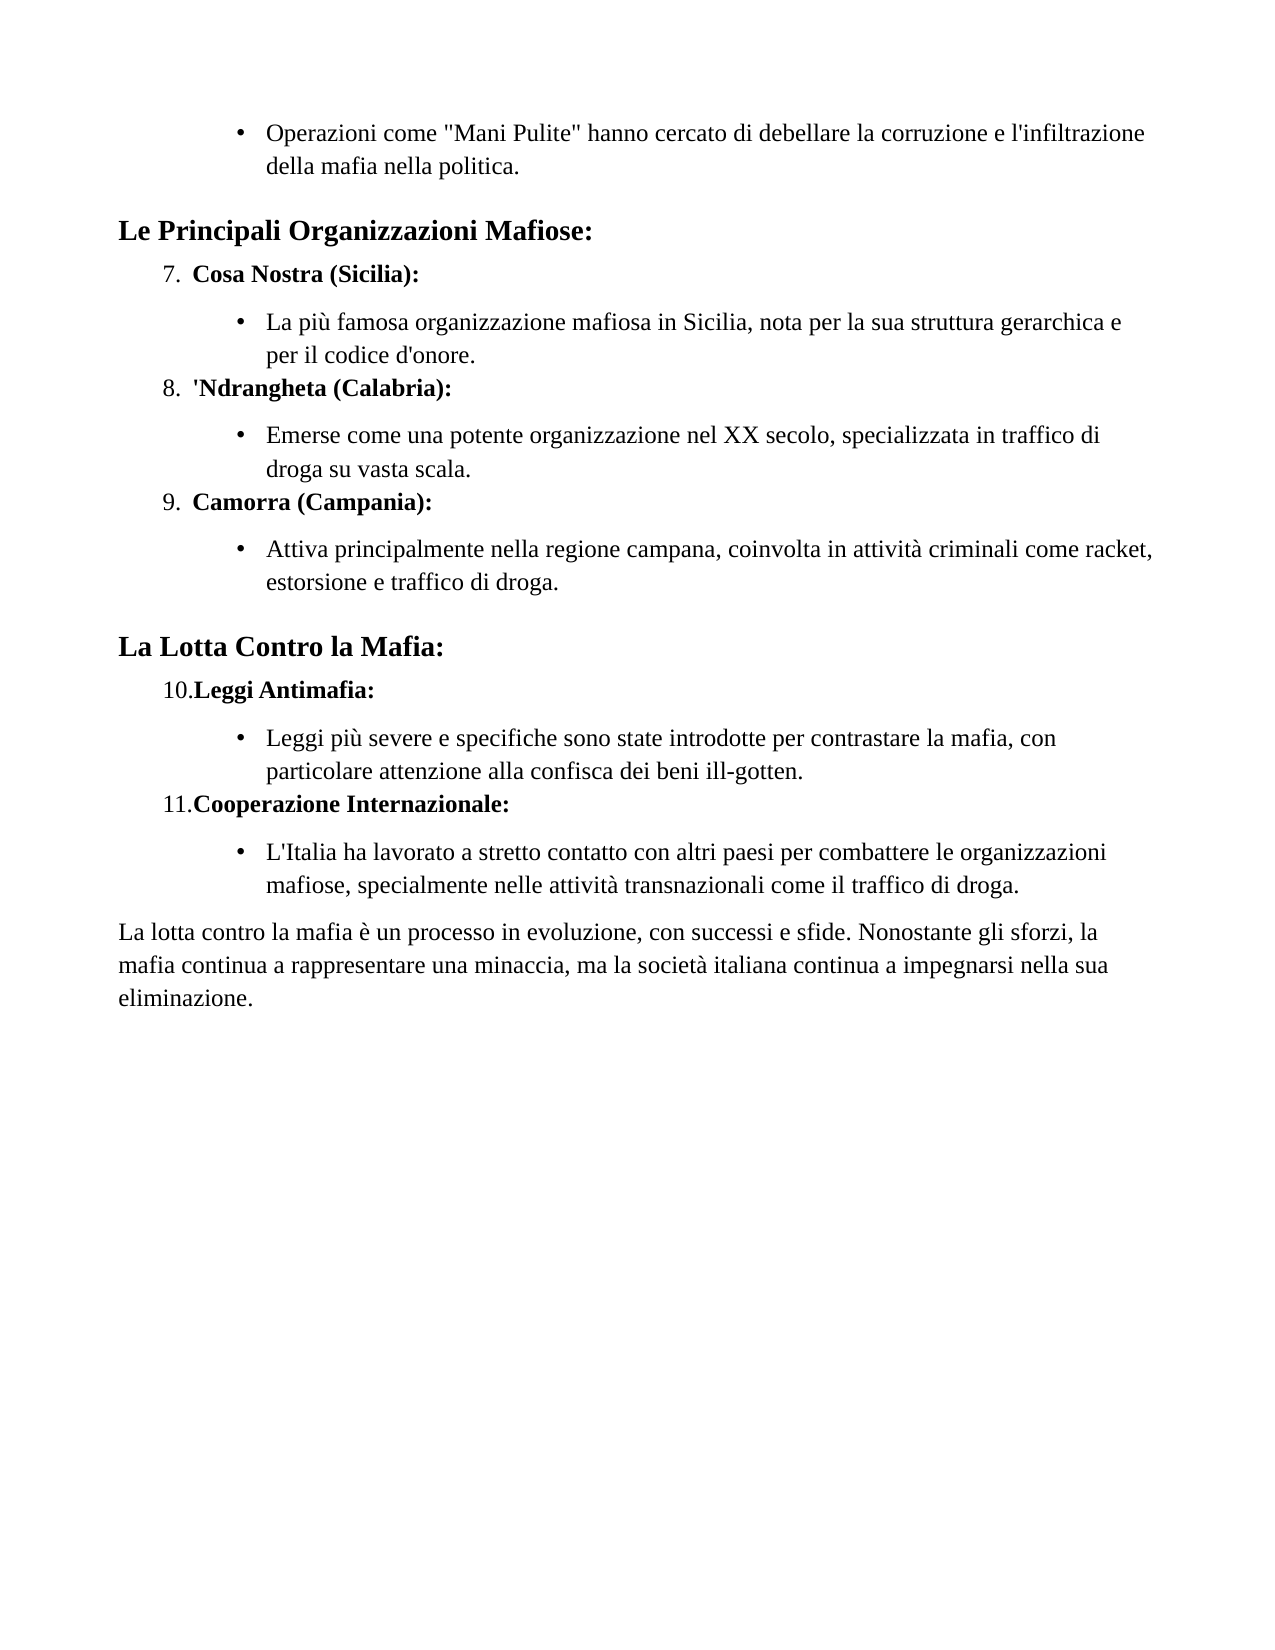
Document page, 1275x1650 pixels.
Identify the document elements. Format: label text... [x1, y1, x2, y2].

list Emerse come una potente organizzazione nel XX secolo, specializzata in traffico di droga su vasta scala. [236, 421, 1157, 482]
list Attiva principalmente nella regione campana, coinvolta in attività criminali come racket, estorsione e traffico di droga. [236, 534, 1157, 596]
list Leggi più severe e specifiche sono state introdotte per contrastare la mafia, con particolare attenzione alla confisca dei beni ill-gotten. [236, 723, 1157, 785]
list Cosa Nostra (Sicilia): [162, 259, 1157, 288]
list Operazioni come "Mani Pulite" hanno cercato di debellare la corruzione e l'infiltrazione della mafia nella politica. [236, 118, 1157, 180]
list Leggi Antimafia: [162, 676, 1157, 704]
list 'Ndrangheta (Calabria): [162, 373, 1157, 402]
list Cooperazione Internazionale: [162, 789, 1157, 818]
text La lotta contro la mafia è un processo in evoluzione, con successi e sfide. Nonostante gli sforzi, la mafia continua a rappresentare una minaccia, ma la società italiana continua a impegnarsi nella sua eliminazione. [118, 917, 1157, 1012]
list L'Italia ha lavorato a stretto contatto con altri paesi per combattere le organizzazioni mafiose, specialmente nelle attività transnazionali come il traffico di droga. [236, 837, 1157, 898]
list Camorra (Campania): [162, 487, 1157, 515]
list La più famosa organizzazione mafiosa in Sicilia, nota per la sua struttura gerarchica e per il codice d'onore. [236, 307, 1157, 369]
subtitle La Lotta Contro la Mafia: [118, 629, 1157, 663]
subtitle Le Principali Organizzazioni Mafiose: [118, 213, 1157, 247]
